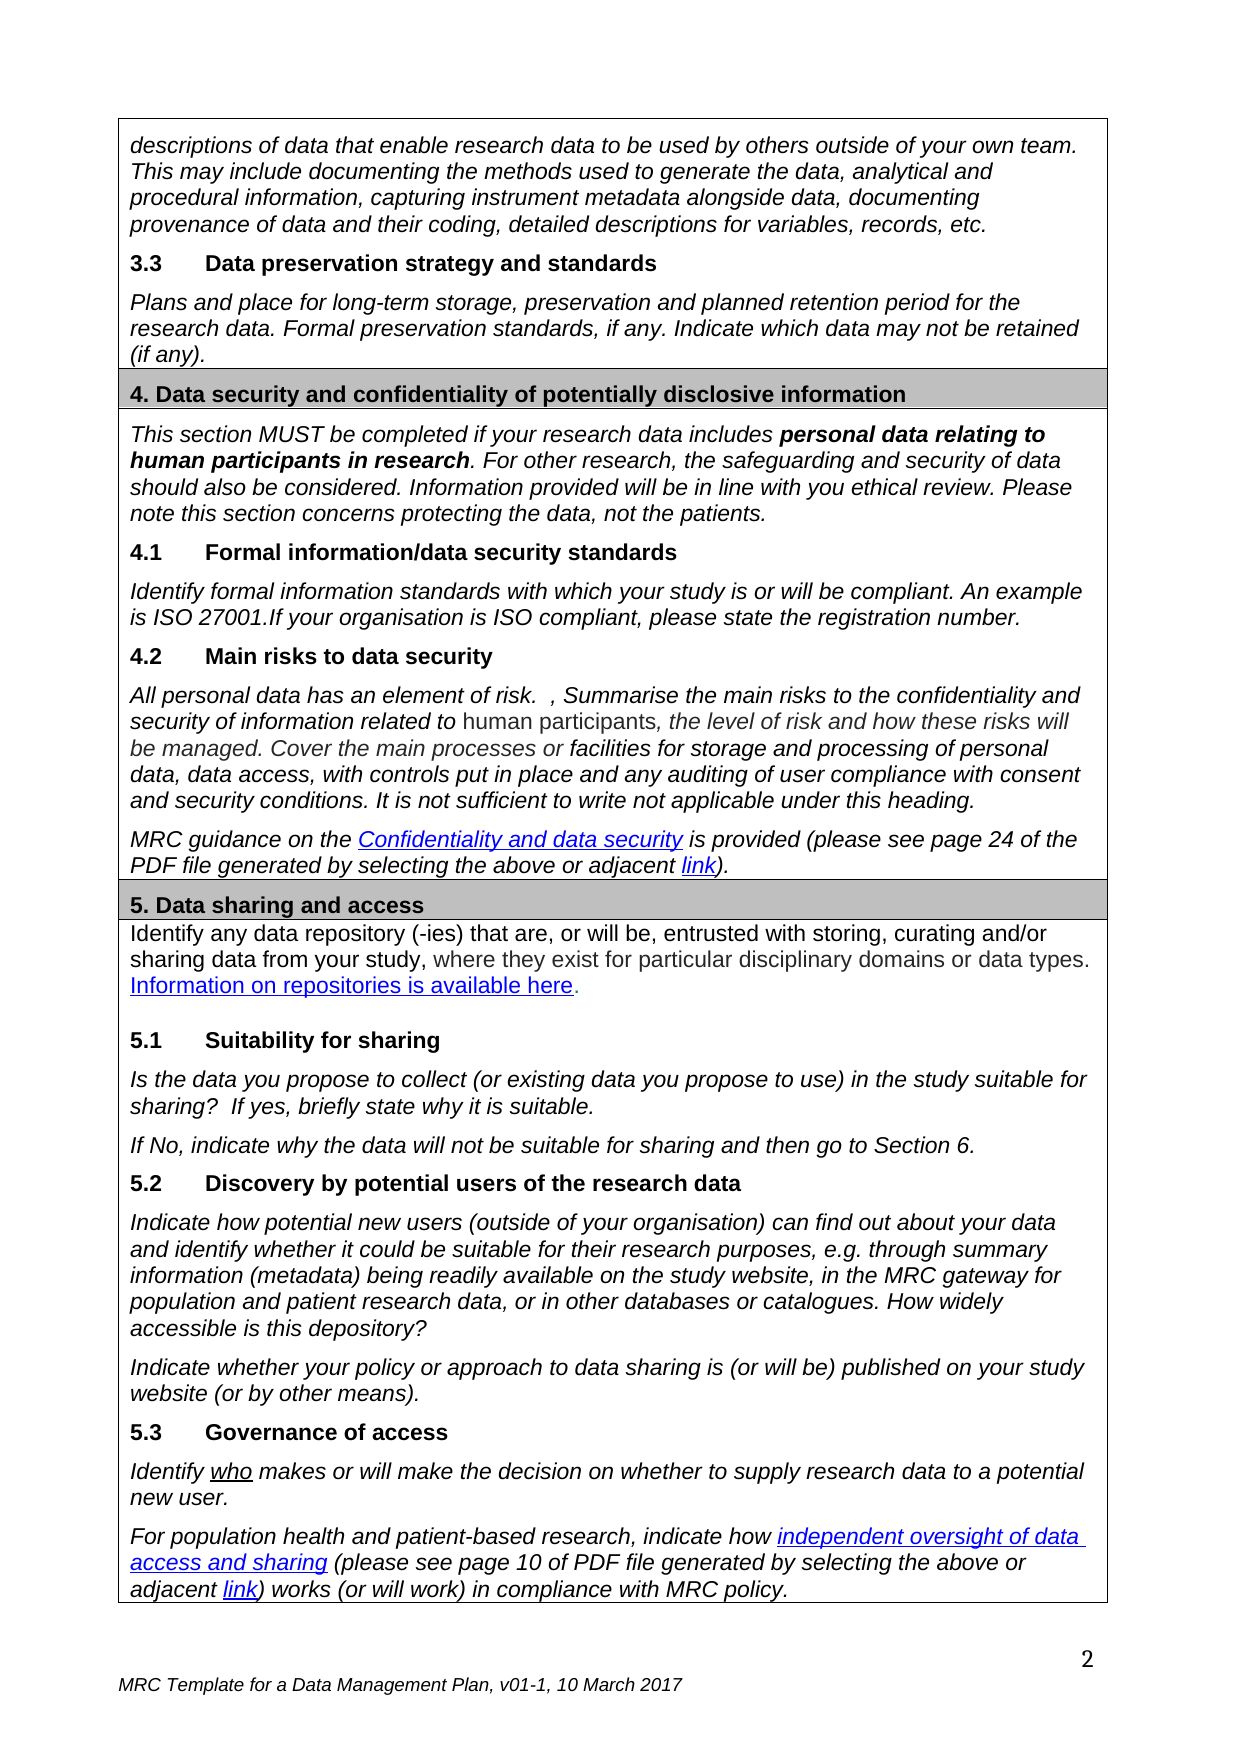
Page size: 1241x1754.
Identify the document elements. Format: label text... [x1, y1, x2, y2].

table_cell descriptions of data that enable research data to be used by others outside of your own team. This may include documenting the methods used to generate the data, analytical and procedural information, capturing instrument metadata alongside data, documenting provenance of data and their coding, detailed descriptions for variables, records, etc. 3.3 Data preservation strategy and standards Plans and place for long-term storage, preservation and planned retention period for the research data. Formal preservation standards, if any. Indicate which data may not be retained (if any). [119, 119, 1107, 367]
table_cell 4. Data security and confidentiality of potentially disclosive information [119, 369, 1107, 407]
table_cell This section MUST be completed if your research data includes personal data relating to human participants in research. For other research, the safeguarding and security of data should also be considered. Information provided will be in line with you ethical review. Please note this section concerns protecting the data, not the patients. 4.1 Formal information/data security standards Identify formal information standards with which your study is or will be compliant. An example is ISO 27001.If your organisation is ISO compliant, please state the registration number. 4.2 Main risks to data security All personal data has an element of risk. , Summarise the main risks to the confidentiality and security of information related to human participants, the level of risk and how these risks will be managed. Cover the main processes or facilities for storage and processing of personal data, data access, with controls put in place and any auditing of user compliance with consent and security conditions. It is not sufficient to write not applicable under this heading. MRC guidance on the Confidentiality and data security is provided (please see page 24 of the PDF file generated by selecting the above or adjacent link). [119, 409, 1107, 879]
table_cell 5. Data sharing and access [119, 880, 1107, 919]
table_cell Identify any data repository (-ies) that are, or will be, entrusted with storing, curating and/or sharing data from your study, where they exist for particular disciplinary domains or data types. Information on repositories is available here. 5.1 Suitability for sharing Is the data you propose to collect (or existing data you propose to use) in the study suitable for sharing? If yes, briefly state why it is suitable. If No, indicate why the data will not be suitable for sharing and then go to Section 6. 5.2 Discovery by potential users of the research data Indicate how potential new users (outside of your organisation) can find out about your data and identify whether it could be suitable for their research purposes, e.g. through summary information (metadata) being readily available on the study website, in the MRC gateway for population and patient research data, or in other databases or catalogues. How widely accessible is this depository? Indicate whether your policy or approach to data sharing is (or will be) published on your study website (or by other means). 5.3 Governance of access Identify who makes or will make the decision on whether to supply research data to a potential new user. For population health and patient-based research, indicate how independent oversight of data access and sharing (please see page 10 of PDF file generated by selecting the above or adjacent link) works (or will work) in compliance with MRC policy. [119, 920, 1107, 1602]
